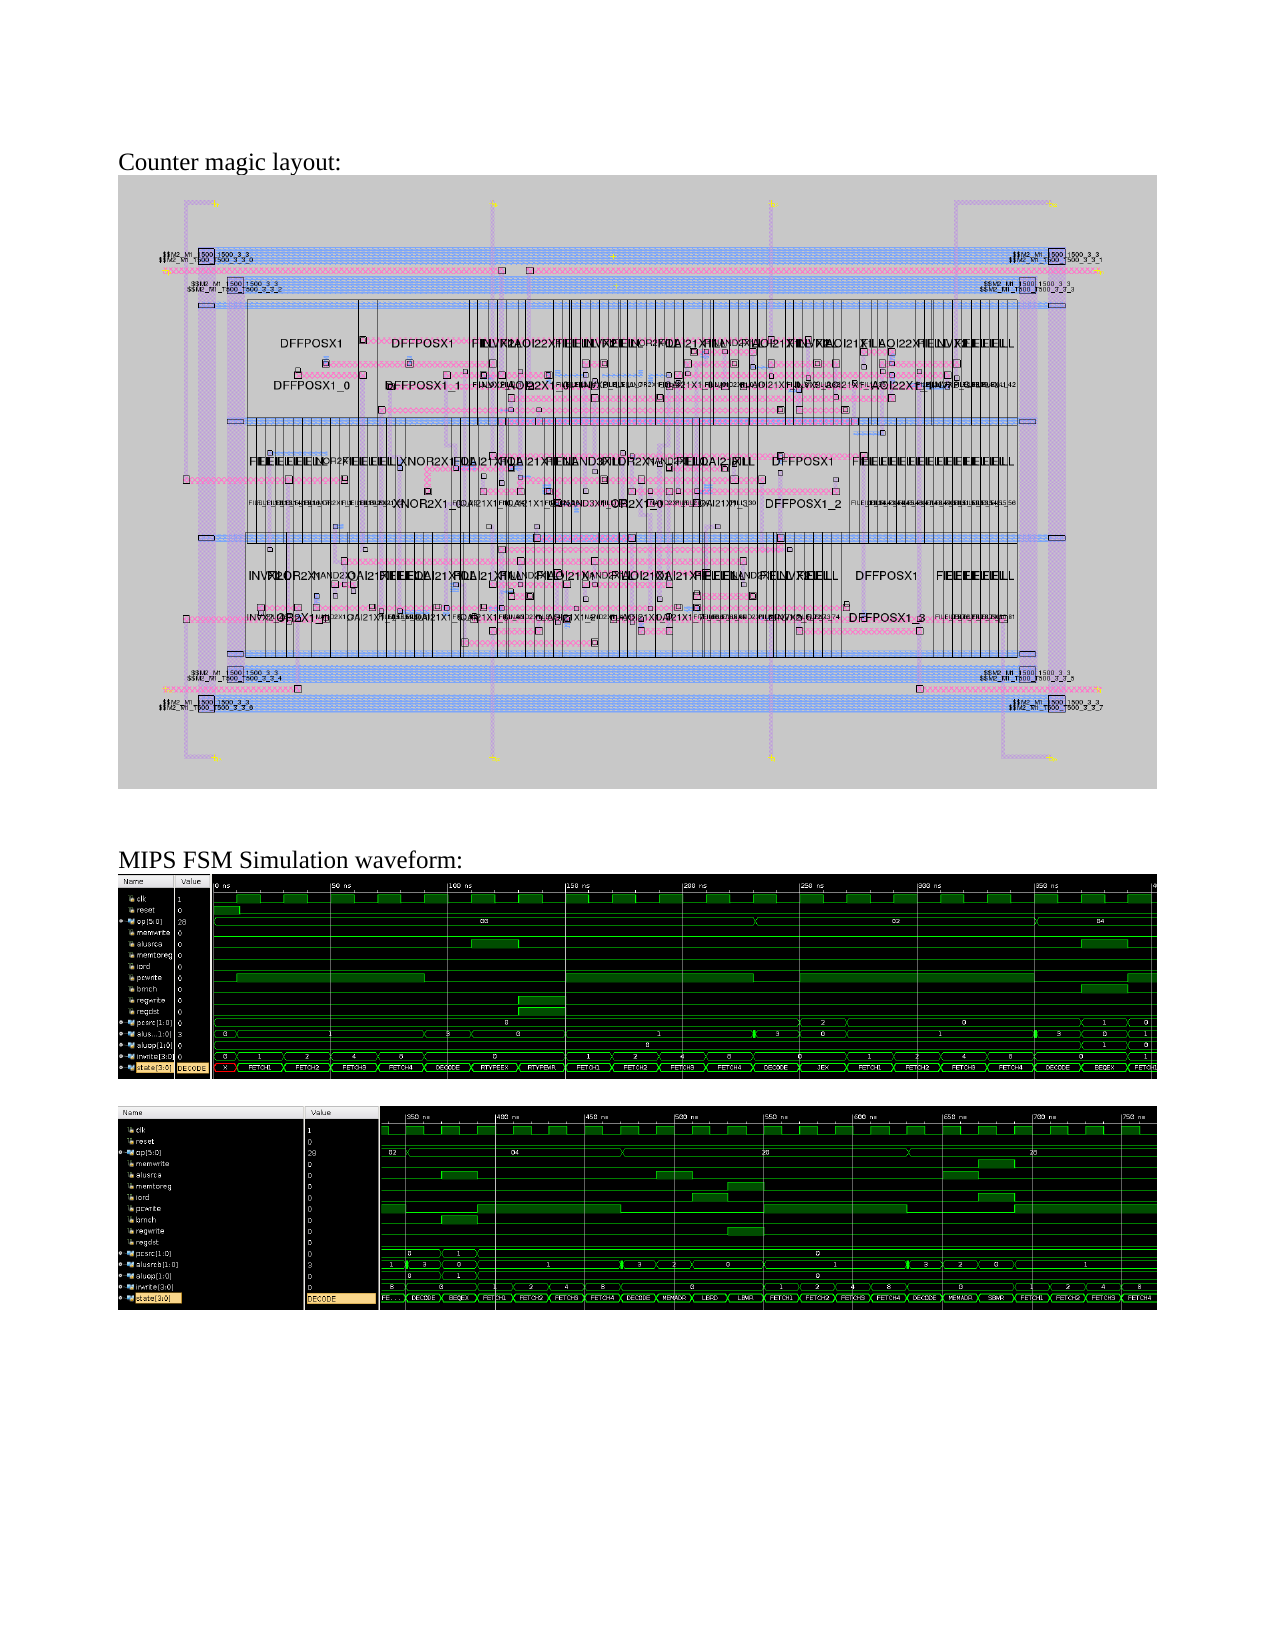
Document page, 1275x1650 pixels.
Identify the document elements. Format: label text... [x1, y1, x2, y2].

text MIPS FSM Simulation waveform: [118, 846, 1157, 874]
picture [118, 1106, 1157, 1310]
text Counter magic layout: [118, 147, 1157, 175]
picture [118, 874, 1157, 1079]
picture [118, 175, 1157, 789]
